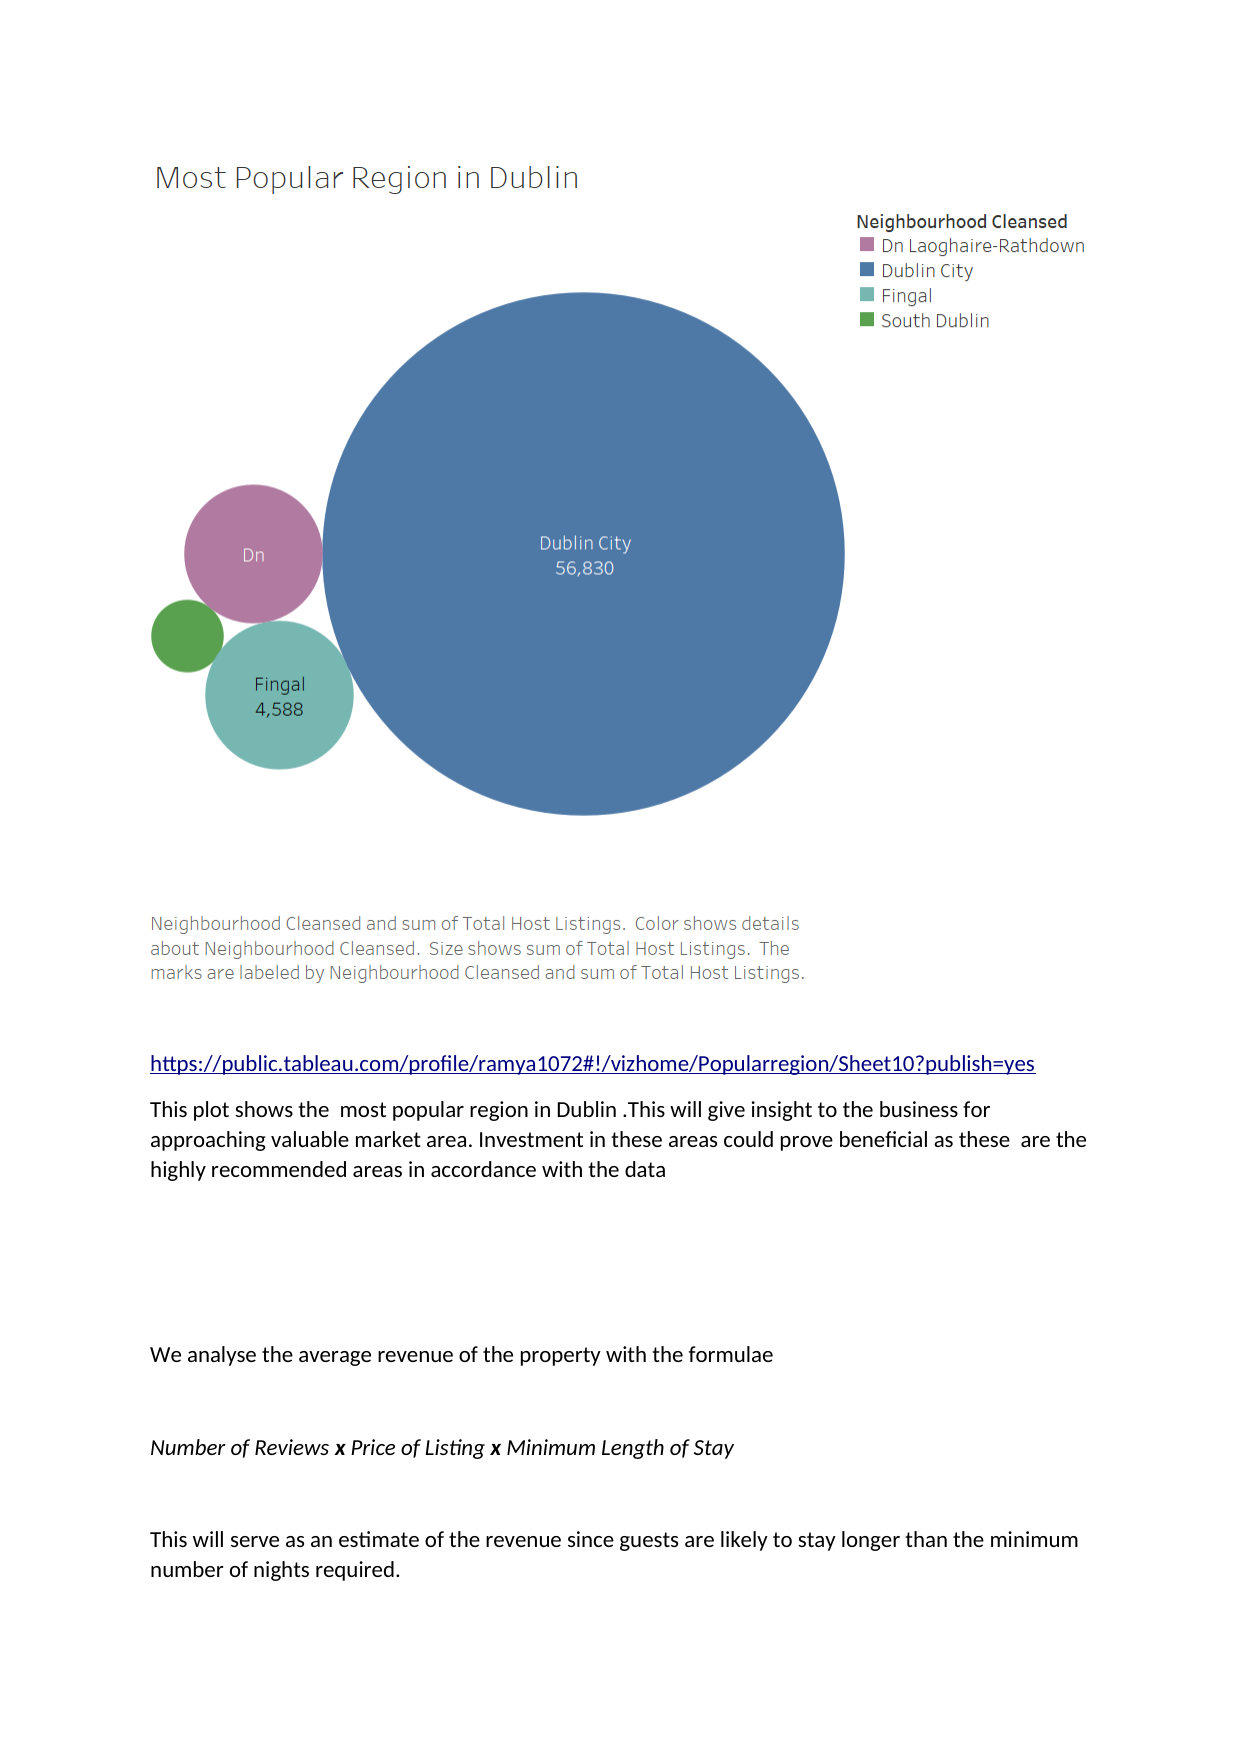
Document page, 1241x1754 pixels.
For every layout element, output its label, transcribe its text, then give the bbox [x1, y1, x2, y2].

text This will serve as an estimate of the revenue since guests are likely to stay longer than the minimum number of nights required. [150, 1526, 1090, 1583]
text https://public.tableau.com/profile/ramya1072#!/vizhome/Popularregion/Sheet10?publish=yes [150, 1049, 1090, 1077]
text This plot shows the most popular region in Dublin .This will give insight to the business for approaching valuable market area. Investment in these areas could prove beneficial as these are the highly recommended areas in accordance with the data [150, 1095, 1090, 1183]
text Number of Reviews x Price of Listing x Minimum Length of Stay [150, 1433, 1090, 1461]
text We analyse the average revenue of the property with the formulae [150, 1340, 1090, 1368]
